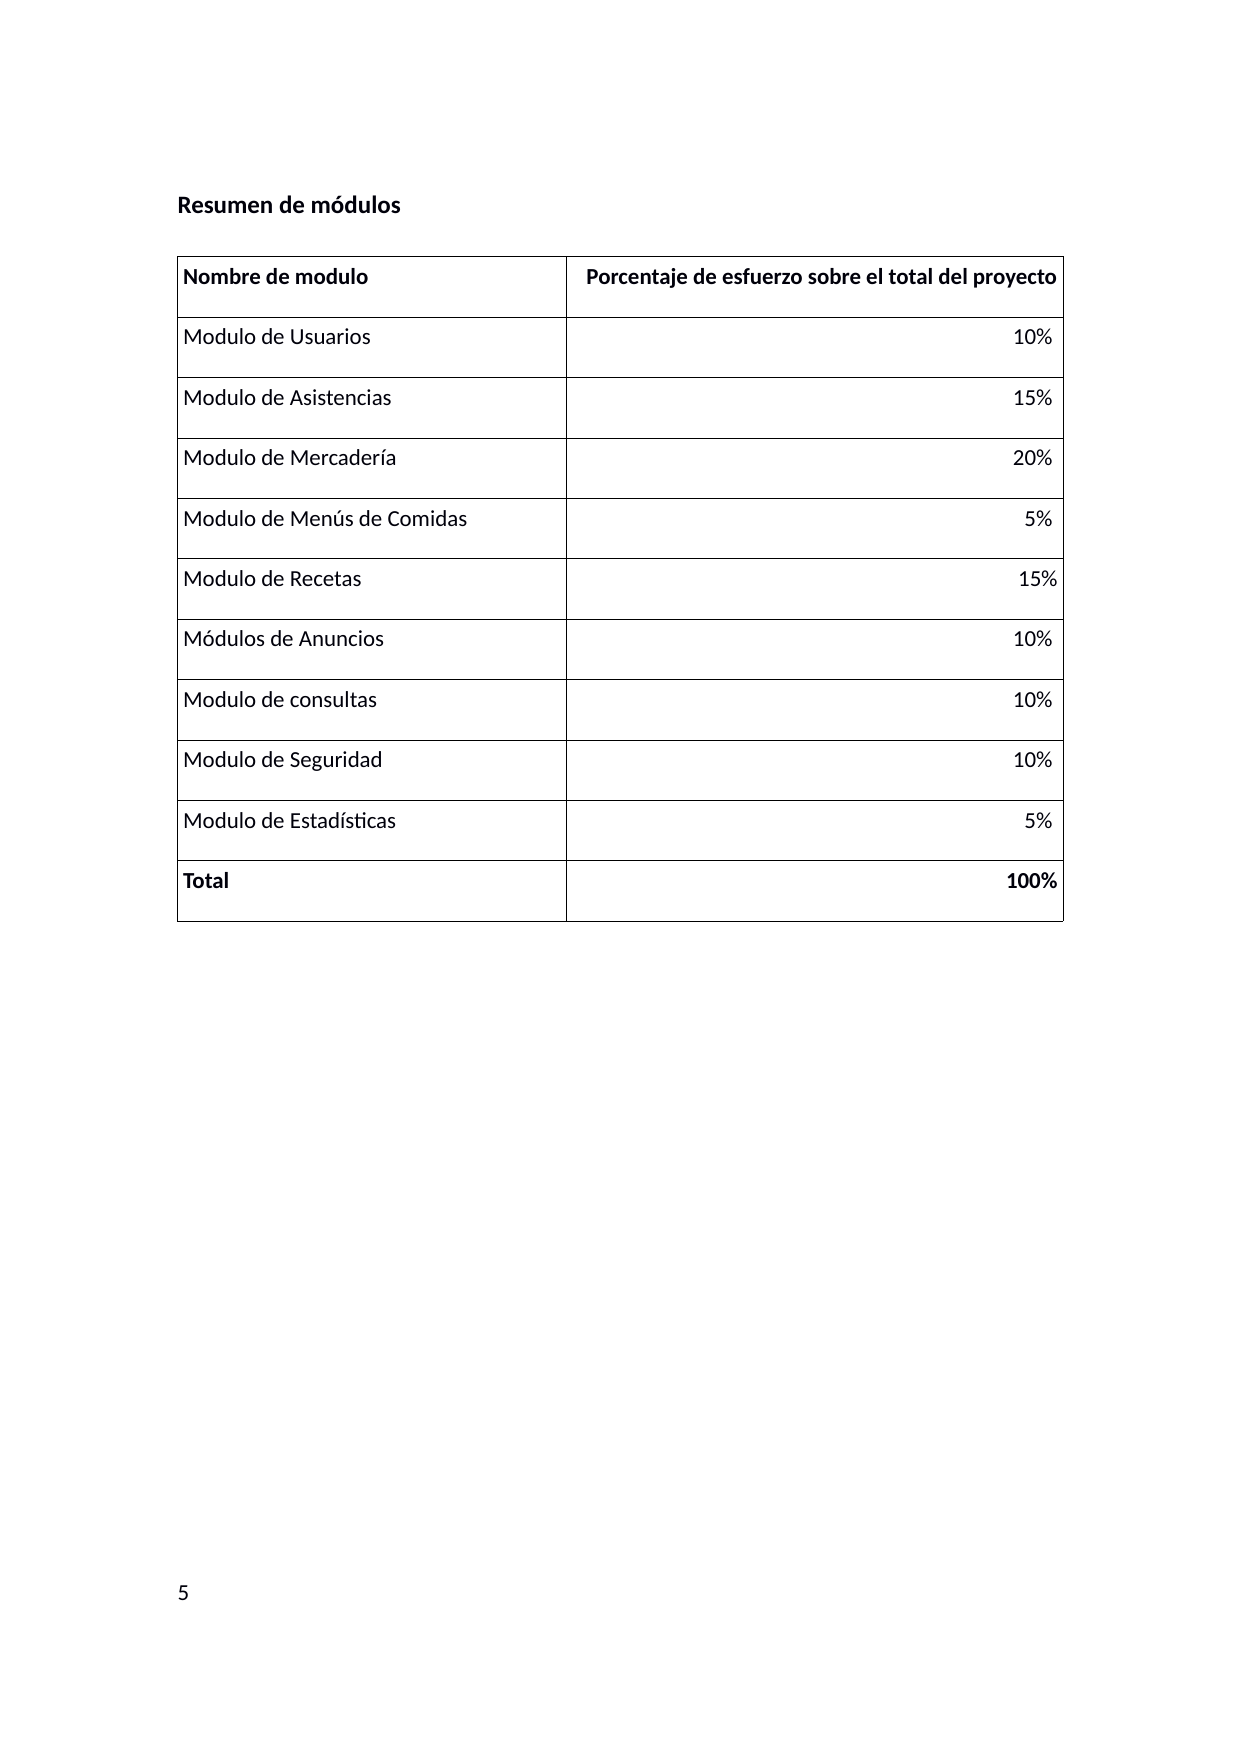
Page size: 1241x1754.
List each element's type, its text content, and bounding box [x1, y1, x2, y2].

table_cell Modulo de Recetas [178, 559, 566, 619]
table_cell 15% [567, 559, 1063, 619]
table_cell 15% [567, 378, 1063, 437]
table_cell 100% [567, 861, 1063, 921]
table_cell Modulo de Asistencias [178, 378, 566, 437]
table_cell 10% [567, 741, 1063, 800]
table_cell 5% [567, 801, 1063, 860]
table_cell Modulo de Mercadería [178, 439, 566, 498]
table_cell 20% [567, 439, 1063, 498]
table_cell 10% [567, 318, 1063, 377]
table_cell Total [178, 861, 566, 921]
table_cell Modulo de Menús de Comidas [178, 499, 566, 558]
table_cell 5% [567, 499, 1063, 558]
table_header Nombre de modulo [178, 257, 566, 317]
table_cell 10% [567, 680, 1063, 739]
table_cell Modulo de Usuarios [178, 318, 566, 377]
text Resumen de módulos [177, 189, 1063, 220]
table_cell Modulo de consultas [178, 680, 566, 739]
table_cell 10% [567, 620, 1063, 679]
table_cell Módulos de Anuncios [178, 620, 566, 679]
table_cell Modulo de Seguridad [178, 741, 566, 800]
table_cell Modulo de Estadísticas [178, 801, 566, 860]
table_header Porcentaje de esfuerzo sobre el total del proyecto [567, 257, 1063, 317]
